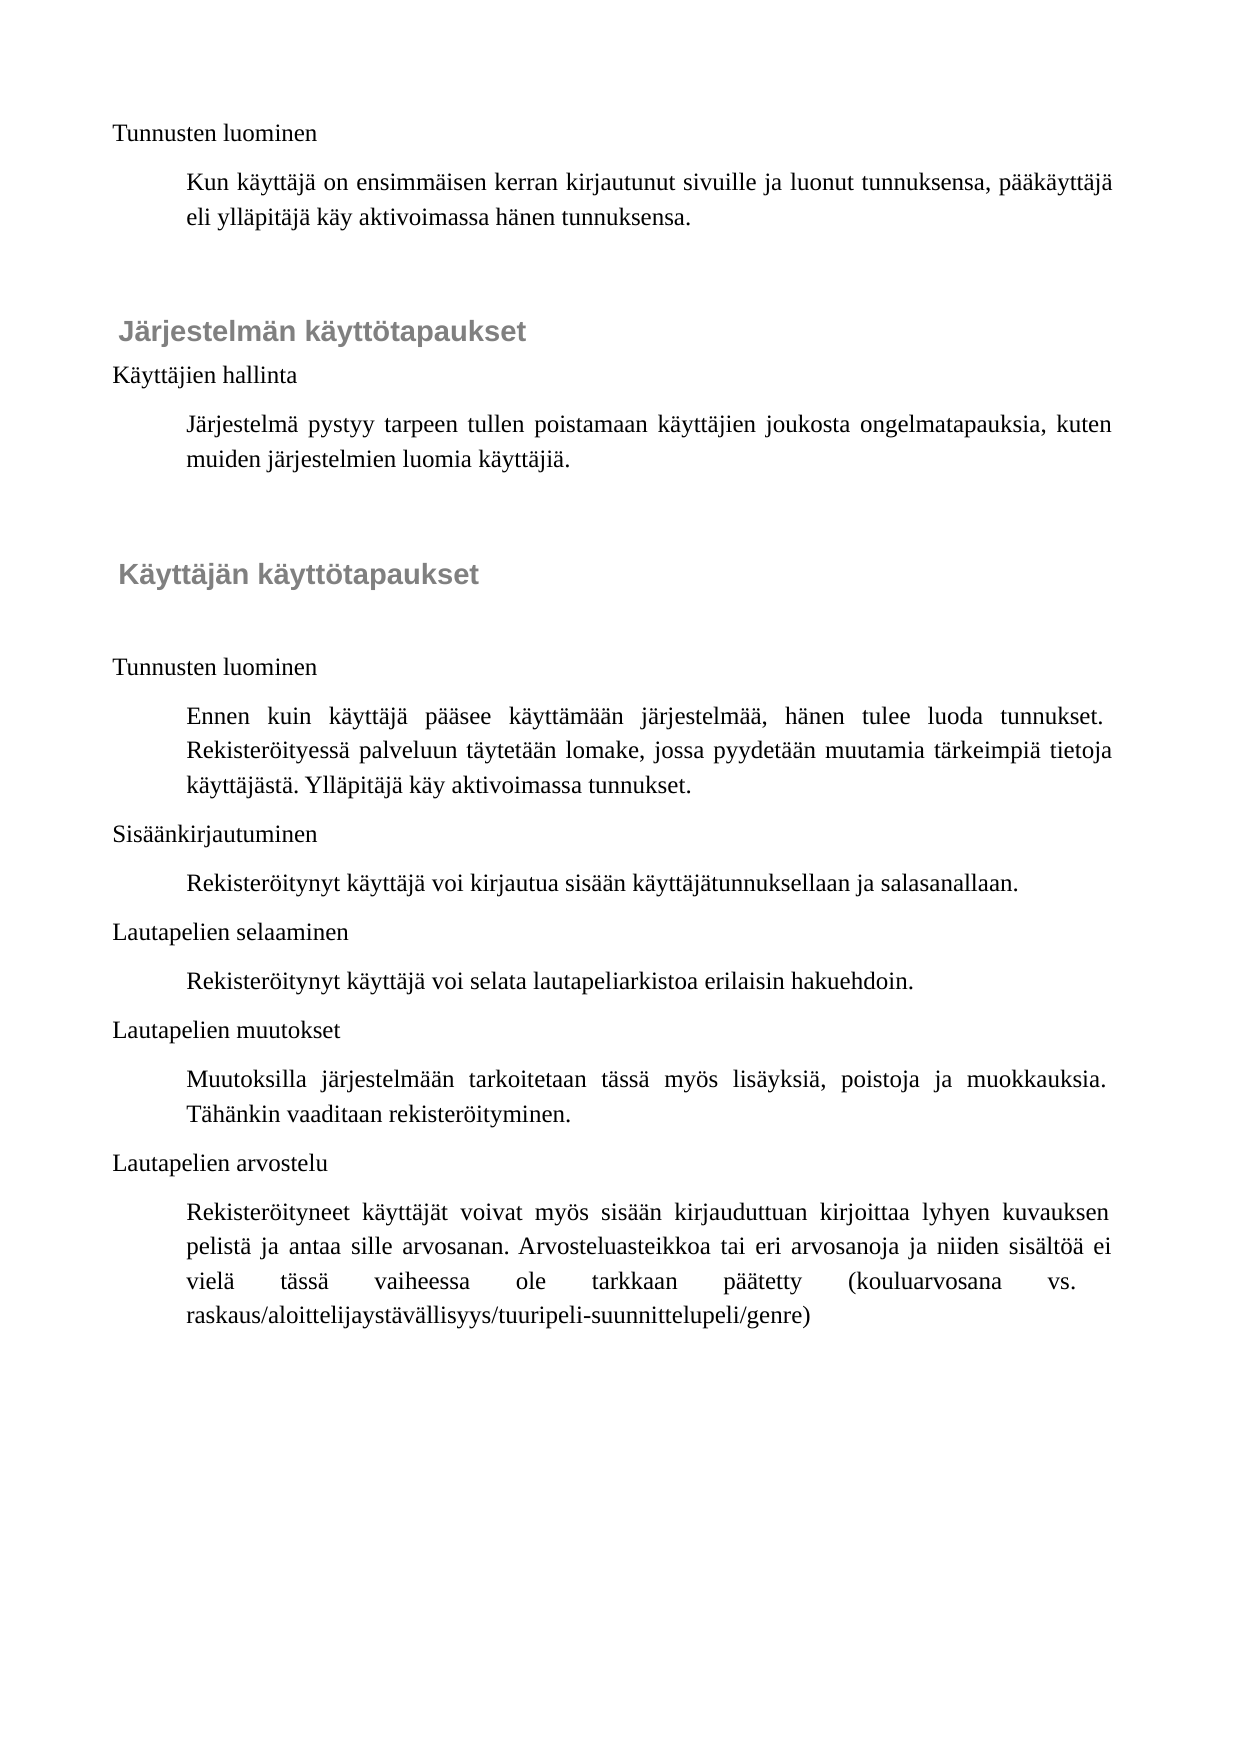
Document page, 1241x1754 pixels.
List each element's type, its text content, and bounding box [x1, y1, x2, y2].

text Muutoksilla järjestelmään tarkoitetaan tässä myös lisäyksiä, poistoja ja muokkauksia. Tähänkin vaaditaan rekisteröityminen. [112, 1064, 1122, 1127]
text Kun käyttäjä on ensimmäisen kerran kirjautunut sivuille ja luonut tunnuksensa, pääkäyttäjä eli ylläpitäjä käy aktivoimassa hänen tunnuksensa. [112, 167, 1122, 230]
text Järjestelmä pystyy tarpeen tullen poistamaan käyttäjien joukosta ongelmatapauksia, kuten muiden järjestelmien luomia käyttäjiä. [112, 409, 1122, 473]
text Ennen kuin käyttäjä pääsee käyttämään järjestelmää, hänen tulee luoda tunnukset. Rekisteröityessä palveluun täytetään lomake, jossa pyydetään muutamia tärkeimpiä tietoja käyttäjästä. Ylläpitäjä käy aktivoimassa tunnukset. [112, 701, 1122, 798]
text Sisäänkirjautuminen [112, 819, 1122, 848]
text Rekisteröityneet käyttäjät voivat myös sisään kirjauduttuan kirjoittaa lyhyen kuvauksen pelistä ja antaa sille arvosanan. Arvosteluasteikkoa tai eri arvosanoja ja niiden sisältöä ei vielä tässä vaiheessa ole tarkkaan päätetty (kouluarvosana vs. raskaus/aloittelijaystävällisyys/tuuripeli-suunnittelupeli/genre) [112, 1197, 1122, 1329]
text Käyttäjien hallinta [112, 360, 1122, 389]
text Tunnusten luominen [112, 118, 1122, 147]
text Lautapelien arvostelu [112, 1148, 1122, 1176]
text Rekisteröitynyt käyttäjä voi kirjautua sisään käyttäjätunnuksellaan ja salasanallaan. [112, 868, 1122, 897]
subtitle Käyttäjän käyttötapaukset [118, 557, 1122, 590]
text Rekisteröitynyt käyttäjä voi selata lautapeliarkistoa erilaisin hakuehdoin. [112, 966, 1122, 995]
text Tunnusten luominen [112, 652, 1122, 681]
text Lautapelien muutokset [112, 1015, 1122, 1044]
text Lautapelien selaaminen [112, 917, 1122, 946]
subtitle Järjestelmän käyttötapaukset [118, 314, 1122, 348]
